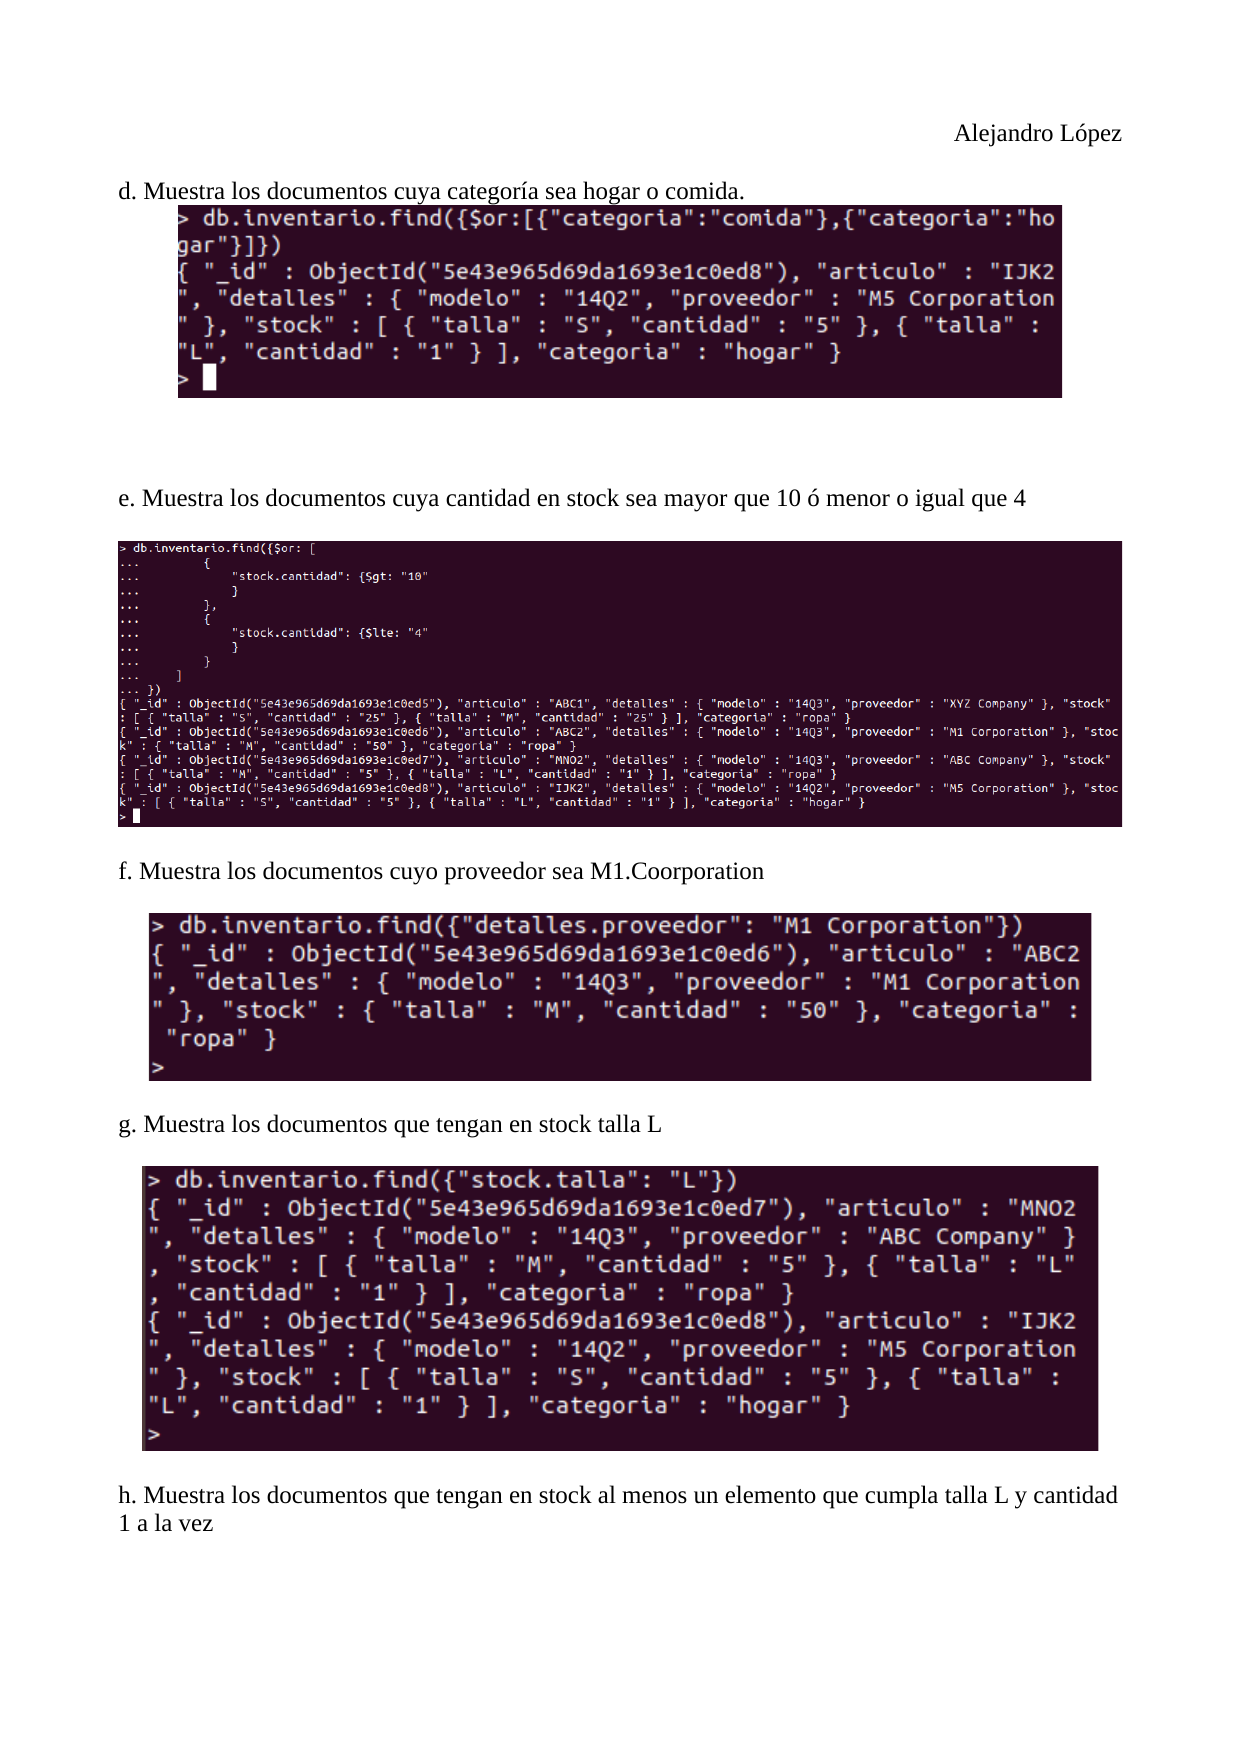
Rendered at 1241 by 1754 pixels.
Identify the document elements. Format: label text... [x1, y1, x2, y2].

text f. Muestra los documentos cuyo proveedor sea M1.Coorporation [118, 856, 1122, 884]
picture [148, 913, 1092, 1081]
picture [178, 205, 1063, 398]
text e. Muestra los documentos cuya cantidad en stock sea mayor que 10 ó menor o igual que 4 [118, 483, 1122, 512]
text d. Muestra los documentos cuya categoría sea hogar o comida. [118, 176, 1122, 205]
picture [142, 1166, 1099, 1451]
picture [118, 541, 1123, 827]
text g. Muestra los documentos que tengan en stock talla L [118, 1109, 1122, 1138]
text h. Muestra los documentos que tengan en stock al menos un elemento que cumpla talla L y cantidad 1 a la vez [118, 1480, 1122, 1537]
